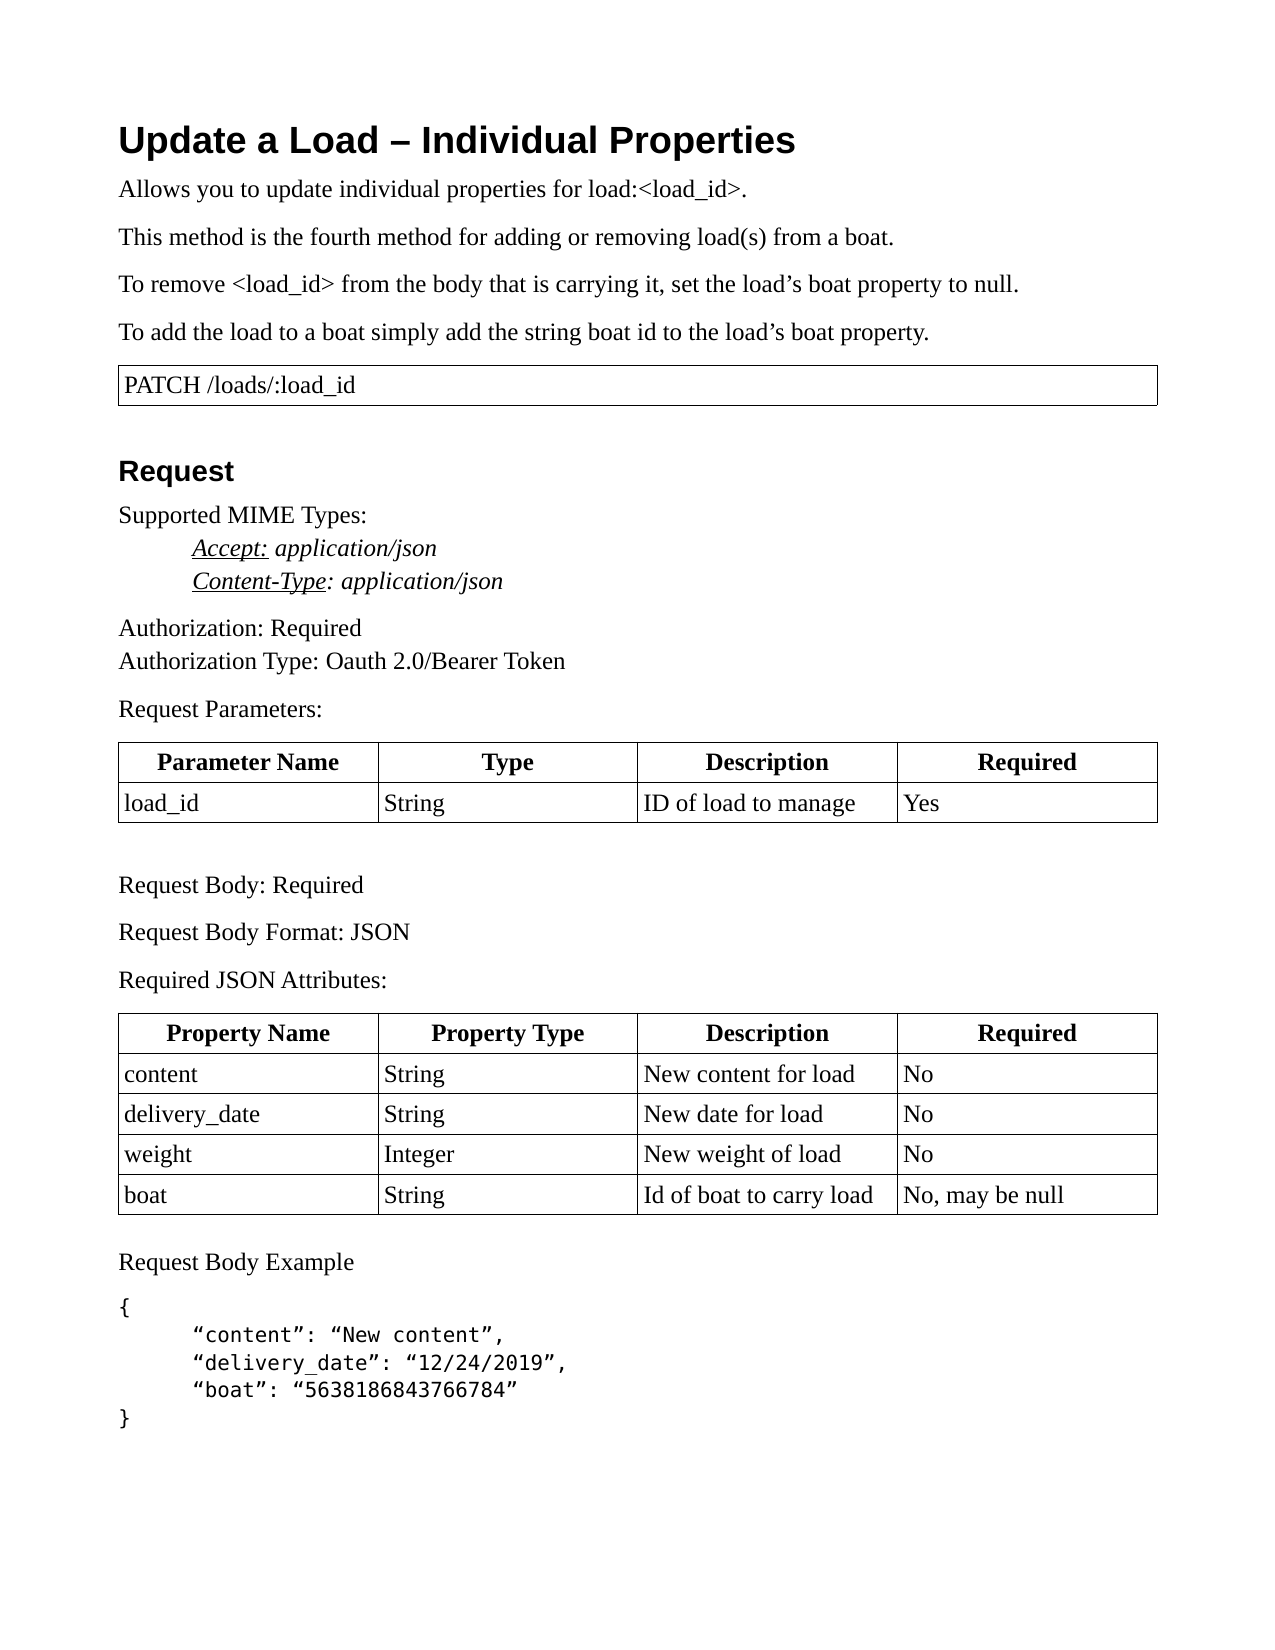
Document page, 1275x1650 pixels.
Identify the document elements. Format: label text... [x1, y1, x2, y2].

table_cell Yes [898, 783, 1157, 822]
table_cell No [898, 1054, 1157, 1093]
table_header Type [379, 743, 637, 782]
text { “content”: “New content”, “delivery_date”: “12/24/2019”, “boat”: “5638186843766784” } [118, 1295, 1157, 1431]
text To add the load to a boat simply add the string boat id to the load’s boat property. [118, 317, 1157, 346]
text This method is the fourth method for adding or removing load(s) from a boat. [118, 222, 1157, 251]
table_cell Id of boat to carry load [638, 1175, 897, 1214]
table_cell New date for load [638, 1094, 897, 1134]
text Request Body Format: JSON [118, 917, 1157, 946]
table_header Parameter Name [119, 743, 378, 782]
table_cell delivery_date [119, 1094, 378, 1134]
table_cell No, may be null [898, 1175, 1157, 1214]
text Required JSON Attributes: [118, 965, 1157, 994]
table_header Description [638, 743, 897, 782]
table_header Property Type [379, 1014, 637, 1053]
table_header PATCH /loads/:load_id [119, 366, 1157, 405]
subtitle Request [118, 420, 1157, 487]
table_cell New weight of load [638, 1135, 897, 1174]
table_cell String [379, 1054, 637, 1093]
text Authorization: Required Authorization Type: Oauth 2.0/Bearer Token [118, 613, 1157, 675]
table_header Required [898, 743, 1157, 782]
text Allows you to update individual properties for load:<load_id>. [118, 174, 1157, 203]
table_cell load_id [119, 783, 378, 822]
table_cell String [379, 783, 637, 822]
table_cell New content for load [638, 1054, 897, 1093]
subtitle Update a Load – Individual Properties [118, 118, 1157, 162]
table_cell String [379, 1175, 637, 1214]
table_cell No [898, 1094, 1157, 1134]
table_cell Integer [379, 1135, 637, 1174]
table_cell No [898, 1135, 1157, 1174]
table_cell boat [119, 1175, 378, 1214]
text Request Parameters: [118, 694, 1157, 723]
table_cell String [379, 1094, 637, 1134]
table_cell ID of load to manage [638, 783, 897, 822]
table_header Description [638, 1014, 897, 1053]
table_cell content [119, 1054, 378, 1093]
text Request Body: Required [118, 870, 1157, 899]
table_header Property Name [119, 1014, 378, 1053]
table_header Required [898, 1014, 1157, 1053]
table_cell weight [119, 1135, 378, 1174]
text To remove <load_id> from the body that is carrying it, set the load’s boat property to null. [118, 269, 1157, 298]
text Supported MIME Types: Accept: application/json Content-Type: application/json [118, 500, 1157, 594]
text Request Body Example [118, 1215, 1157, 1276]
